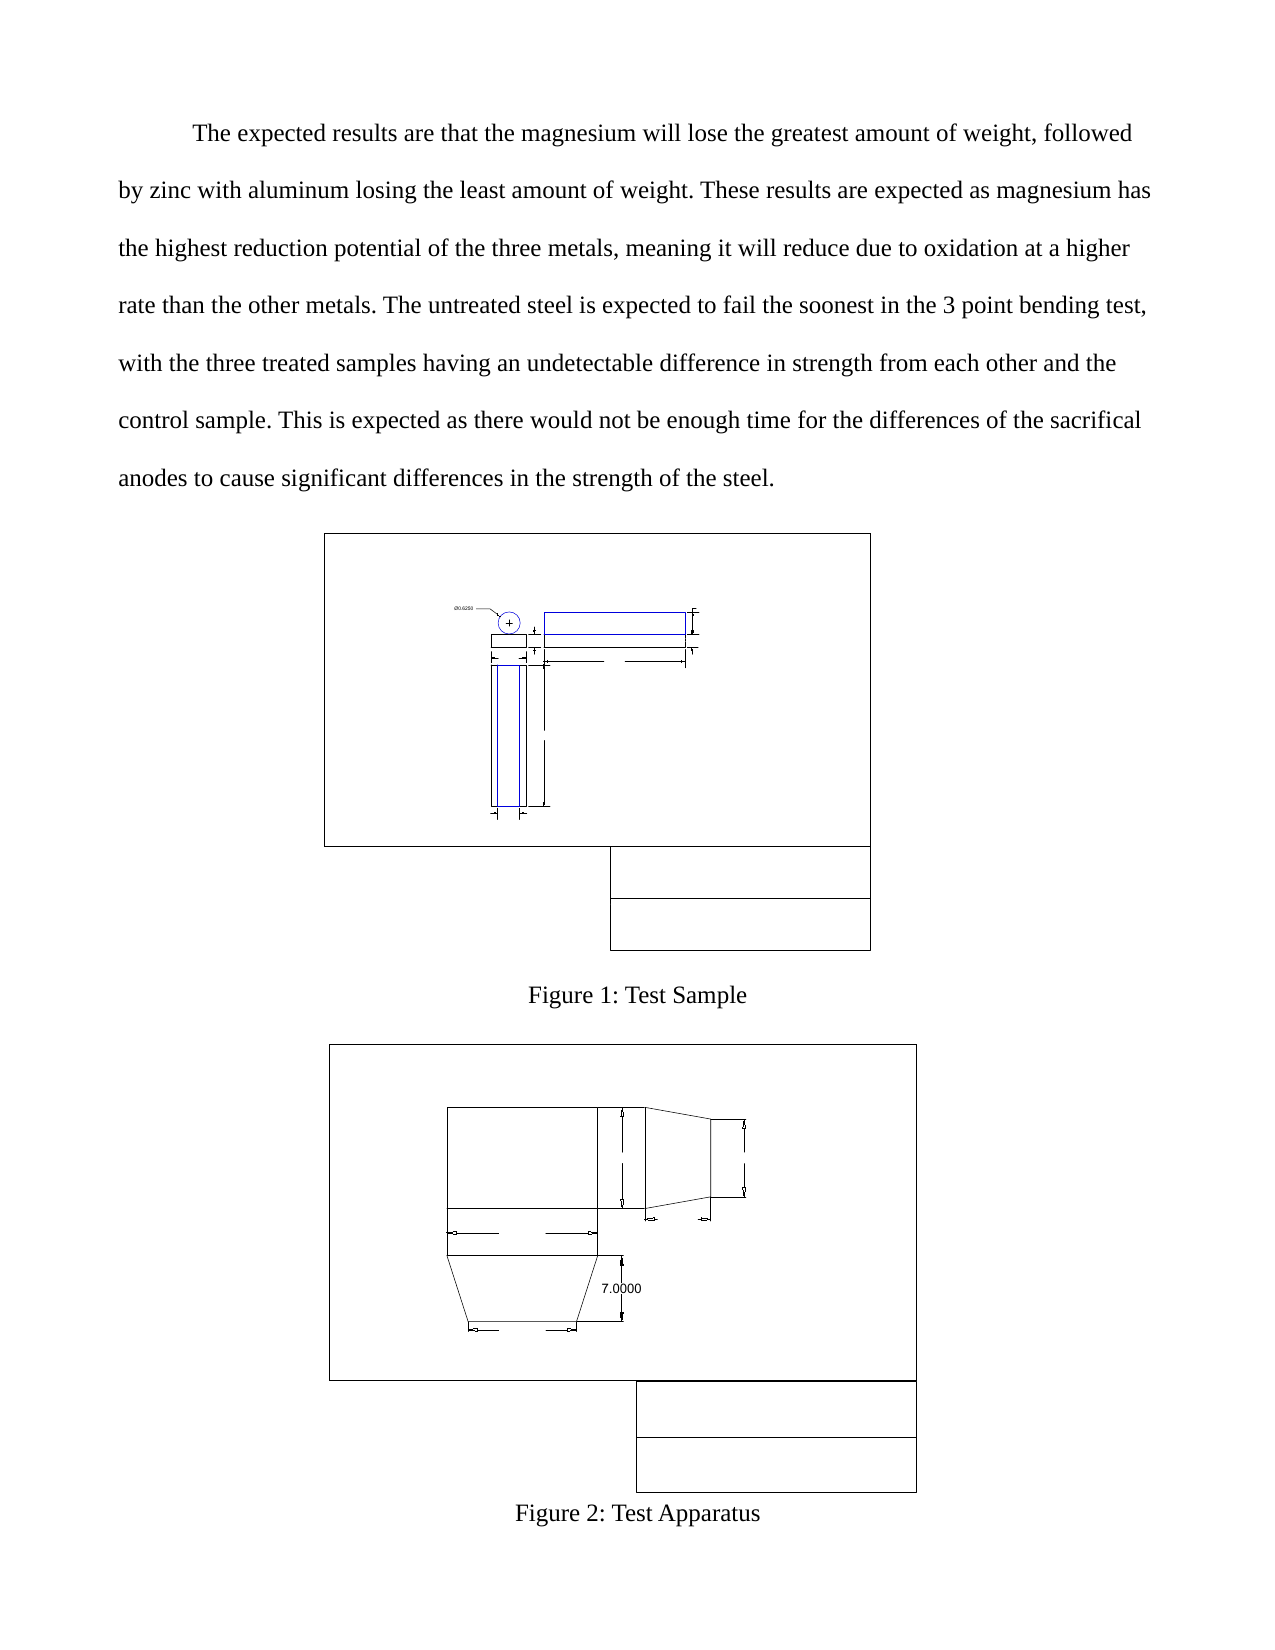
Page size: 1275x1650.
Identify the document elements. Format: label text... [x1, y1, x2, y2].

text Figure 1: Test Sample [118, 981, 1157, 1009]
text Figure 2: Test Apparatus [118, 1498, 1157, 1527]
text The expected results are that the magnesium will lose the greatest amount of weight, followed by zinc with aluminum losing the least amount of weight. These results are expected as magnesium has the highest reduction potential of the three metals, meaning it will reduce due to oxidation at a higher rate than the other metals. The untreated steel is expected to fail the soonest in the 3 point bending test, with the three treated samples having an undetectable difference in strength from each other and the control sample. This is expected as there would not be enough time for the differences of the sacrifical anodes to cause significant differences in the strength of the steel. [118, 118, 1157, 492]
